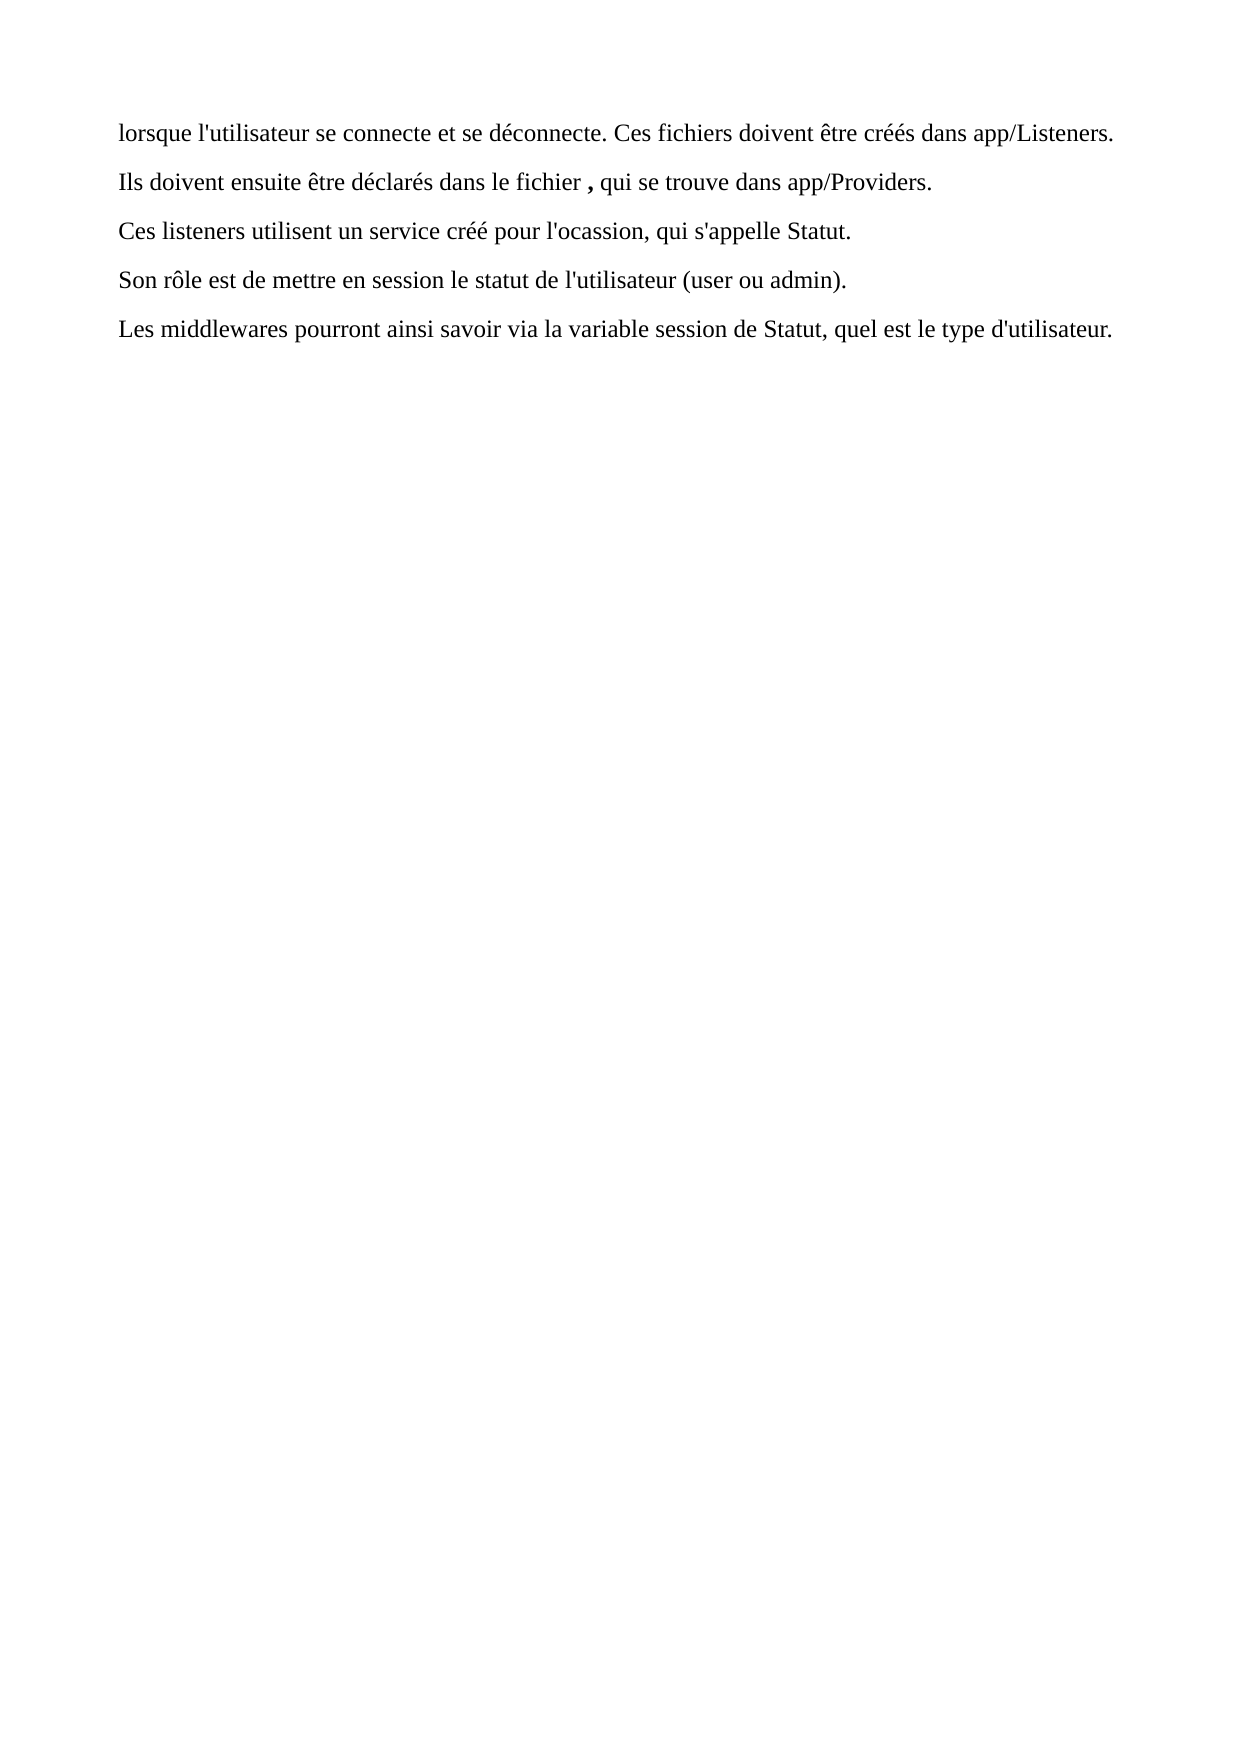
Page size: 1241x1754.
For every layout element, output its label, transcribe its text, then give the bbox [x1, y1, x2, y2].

text Ils doivent ensuite être déclarés dans le fichier , qui se trouve dans app/Providers. [118, 167, 1122, 196]
text Ces listeners utilisent un service créé pour l'ocassion, qui s'appelle Statut. [118, 216, 1122, 245]
text Son rôle est de mettre en session le statut de l'utilisateur (user ou admin). [118, 265, 1122, 294]
text Les middlewares pourront ainsi savoir via la variable session de Statut, quel est le type d'utilisateur. [118, 314, 1122, 343]
text lorsque l'utilisateur se connecte et se déconnecte. Ces fichiers doivent être créés dans app/Listeners. [118, 118, 1122, 147]
